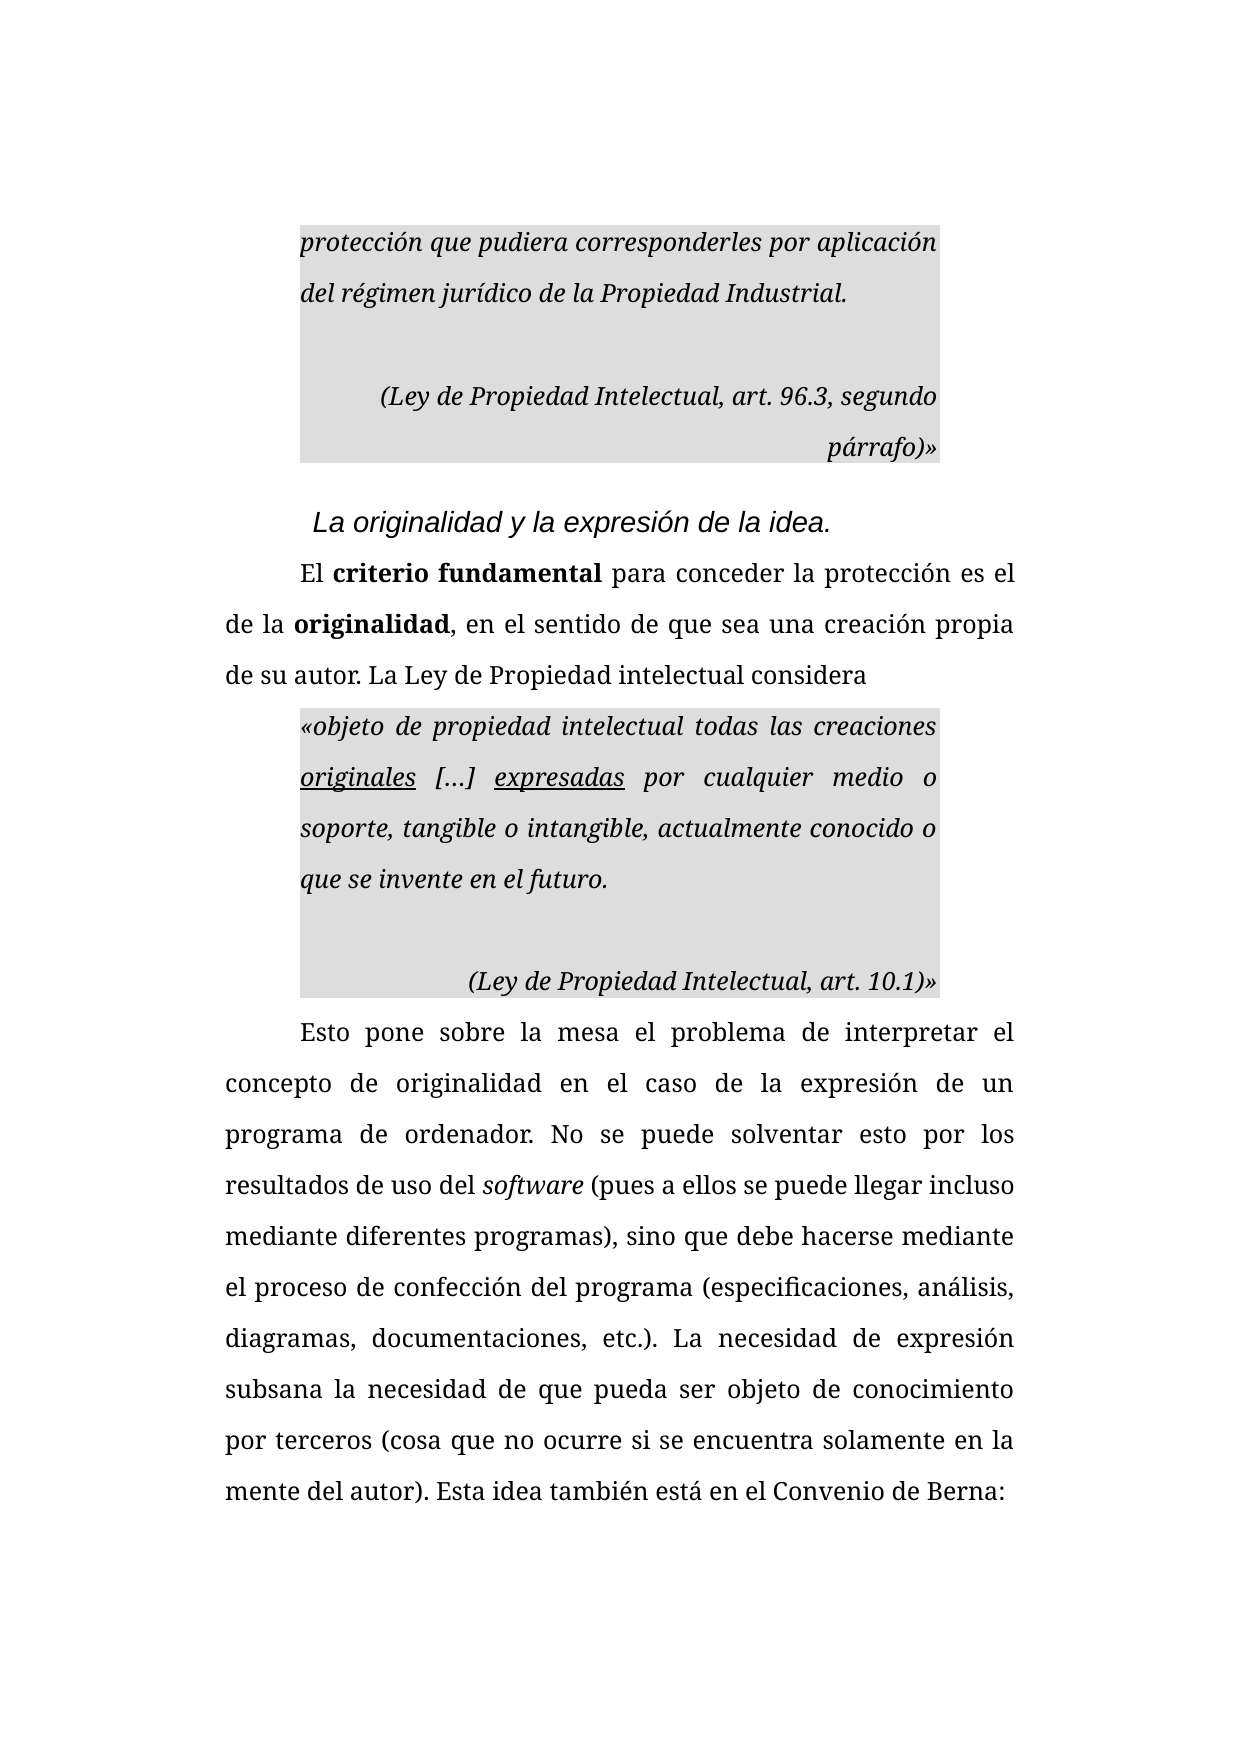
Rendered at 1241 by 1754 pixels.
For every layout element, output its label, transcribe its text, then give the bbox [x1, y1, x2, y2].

text Esto pone sobre la mesa el problema de interpretar el concepto de originalidad en el caso de la expresión de un programa de ordenador. No se puede solventar esto por los resultados de uso del software (pues a ellos se puede llegar incluso mediante diferentes programas), sino que debe hacerse mediante el proceso de confección del programa (especificaciones, análisis, diagramas, documentaciones, etc.). La necesidad de expresión subsana la necesidad de que pueda ser objeto de conocimiento por terceros (cosa que no ocurre si se encuentra solamente en la mente del autor). Esta idea también está en el Convenio de Berna: [225, 1015, 1015, 1508]
text protección que pudiera corresponderles por aplicación del régimen jurídico de la Propiedad Industrial. [300, 225, 940, 310]
text El criterio fundamental para conceder la protección es el de la originalidad, en el sentido de que sea una creación propia de su autor. La Ley de Propiedad intelectual considera [225, 555, 1015, 691]
text (Ley de Propiedad Intelectual, art. 10.1)» [300, 964, 940, 998]
text (Ley de Propiedad Intelectual, art. 96.3, segundo párrafo)» [300, 378, 940, 463]
text «objeto de propiedad intelectual todas las creaciones originales […] expresadas por cualquier medio o soporte, tangible o intangible, actualmente conocido o que se invente en el futuro. [300, 708, 940, 896]
text La originalidad y la expresión de la idea. [225, 505, 1015, 538]
